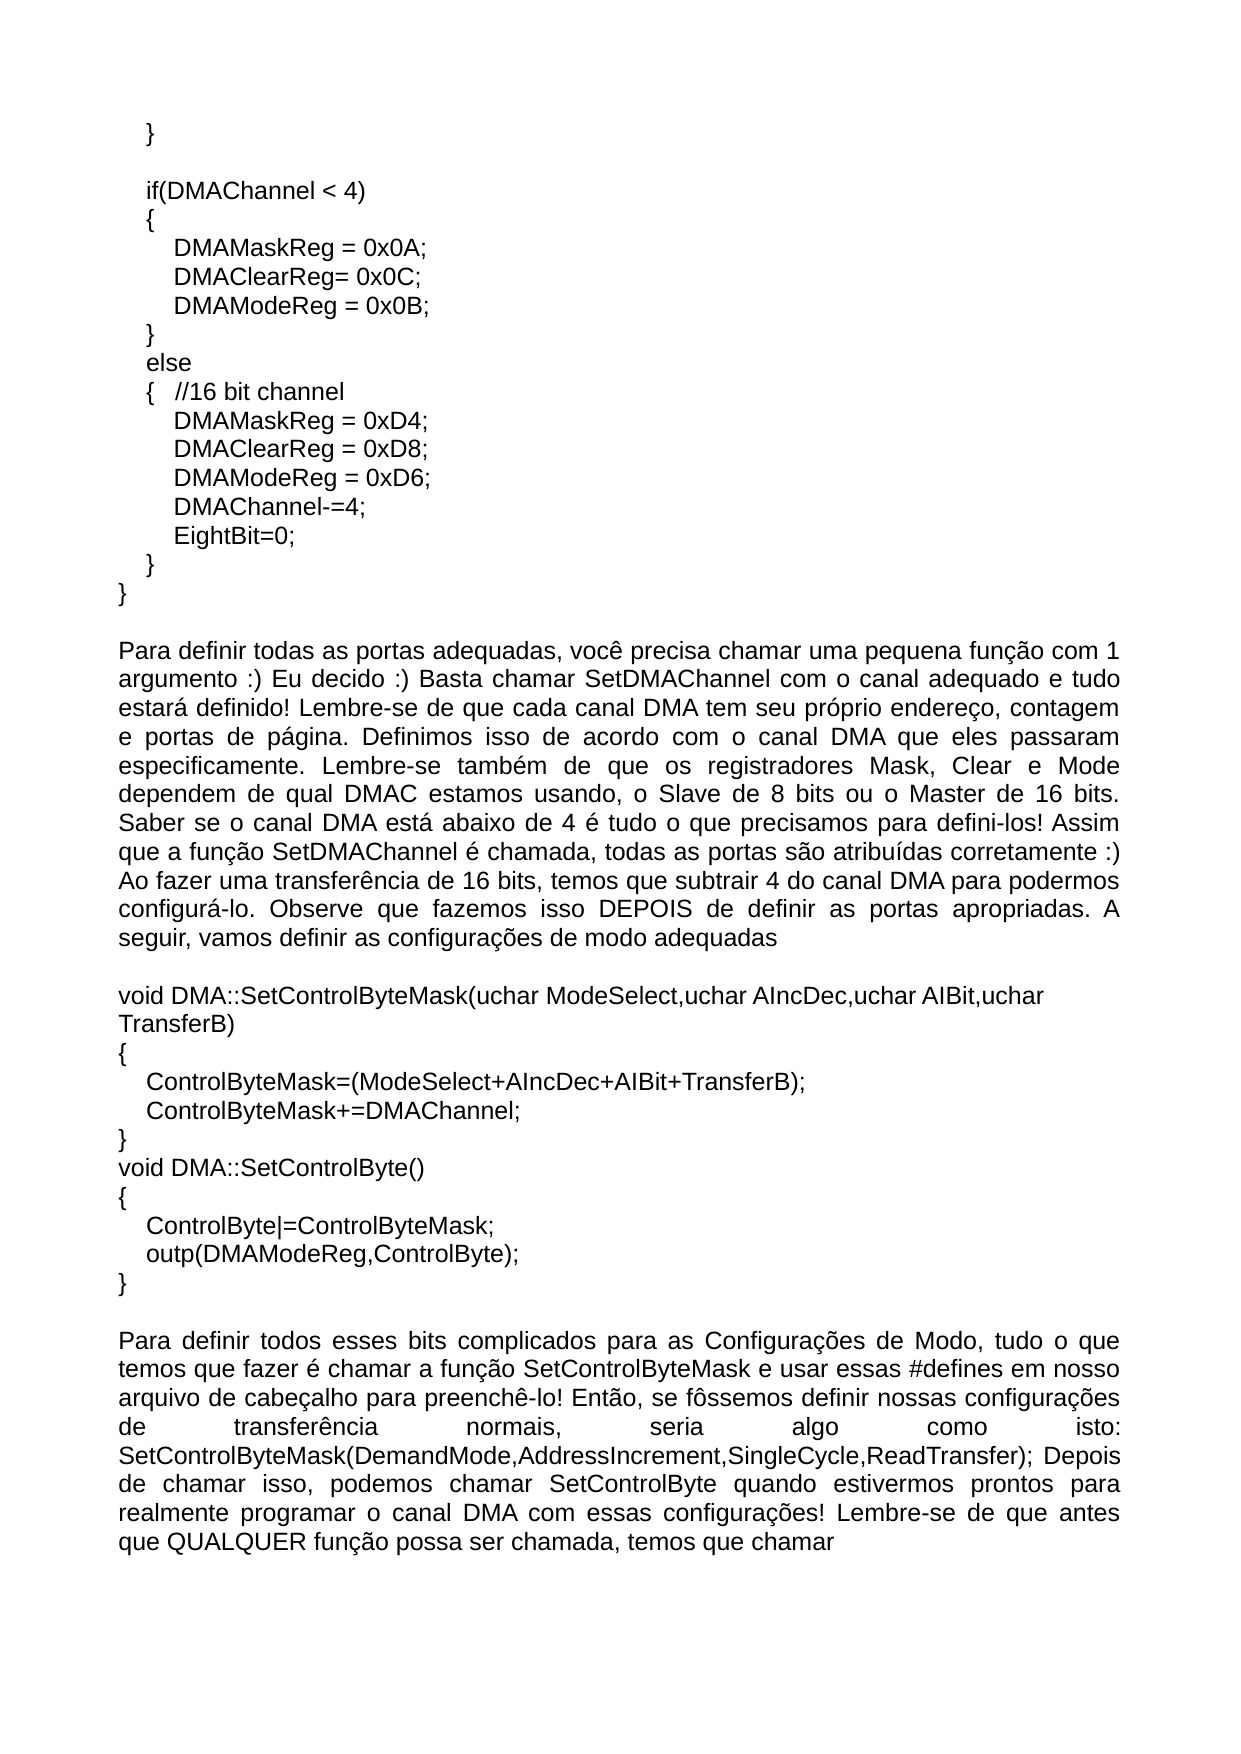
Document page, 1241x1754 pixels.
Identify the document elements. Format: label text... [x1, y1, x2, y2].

text ControlByteMask+=DMAChannel; [118, 1096, 1122, 1124]
text } [118, 1268, 1122, 1297]
text DMAMaskReg = 0xD4; [118, 406, 1122, 434]
text void DMA::SetControlByteMask(uchar ModeSelect,uchar AIncDec,uchar AIBit,uchar TransferB) [118, 981, 1122, 1038]
text } [118, 578, 1122, 607]
text EightBit=0; [118, 521, 1122, 549]
text outp(DMAModeReg,ControlByte); [118, 1239, 1122, 1268]
text DMAModeReg = 0x0B; [118, 291, 1122, 319]
text ControlByteMask=(ModeSelect+AIncDec+AIBit+TransferB); [118, 1067, 1122, 1096]
text { [118, 1182, 1122, 1211]
text DMAClearReg = 0xD8; [118, 434, 1122, 463]
text { [118, 204, 1122, 233]
text Para definir todas as portas adequadas, você precisa chamar uma pequena função com 1 argumento :) Eu decido :) Basta chamar SetDMAChannel com o canal adequado e tudo estará definido! Lembre-se de que cada canal DMA tem seu próprio endereço, contagem e portas de página. Definimos isso de acordo com o canal DMA que eles passaram especificamente. Lembre-se também de que os registradores Mask, Clear e Mode dependem de qual DMAC estamos usando, o Slave de 8 bits ou o Master de 16 bits. Saber se o canal DMA está abaixo de 4 é tudo o que precisamos para defini-los! Assim que a função SetDMAChannel é chamada, todas as portas são atribuídas corretamente :) Ao fazer uma transferência de 16 bits, temos que subtrair 4 do canal DMA para podermos configurá-lo. Observe que fazemos isso DEPOIS de definir as portas apropriadas. A seguir, vamos definir as configurações de modo adequadas [118, 636, 1122, 952]
text { [118, 1038, 1122, 1067]
text ControlByte|=ControlByteMask; [118, 1211, 1122, 1239]
text } [118, 118, 1122, 147]
text else [118, 348, 1122, 377]
text Para definir todos esses bits complicados para as Configurações de Modo, tudo o que temos que fazer é chamar a função SetControlByteMask e usar essas #defines em nosso arquivo de cabeçalho para preenchê-lo! Então, se fôssemos definir nossas configurações de transferência normais, seria algo como isto: SetControlByteMask(DemandMode,AddressIncrement,SingleCycle,ReadTransfer); Depois de chamar isso, podemos chamar SetControlByte quando estivermos prontos para realmente programar o canal DMA com essas configurações! Lembre-se de que antes que QUALQUER função possa ser chamada, temos que chamar [118, 1326, 1122, 1556]
text } [118, 549, 1122, 578]
text { //16 bit channel [118, 377, 1122, 406]
text void DMA::SetControlByte() [118, 1153, 1122, 1182]
text } [118, 1124, 1122, 1153]
text DMAChannel-=4; [118, 492, 1122, 521]
text } [118, 319, 1122, 348]
text if(DMAChannel < 4) [118, 176, 1122, 204]
text DMAClearReg= 0x0C; [118, 262, 1122, 291]
text DMAMaskReg = 0x0A; [118, 233, 1122, 262]
text DMAModeReg = 0xD6; [118, 463, 1122, 492]
